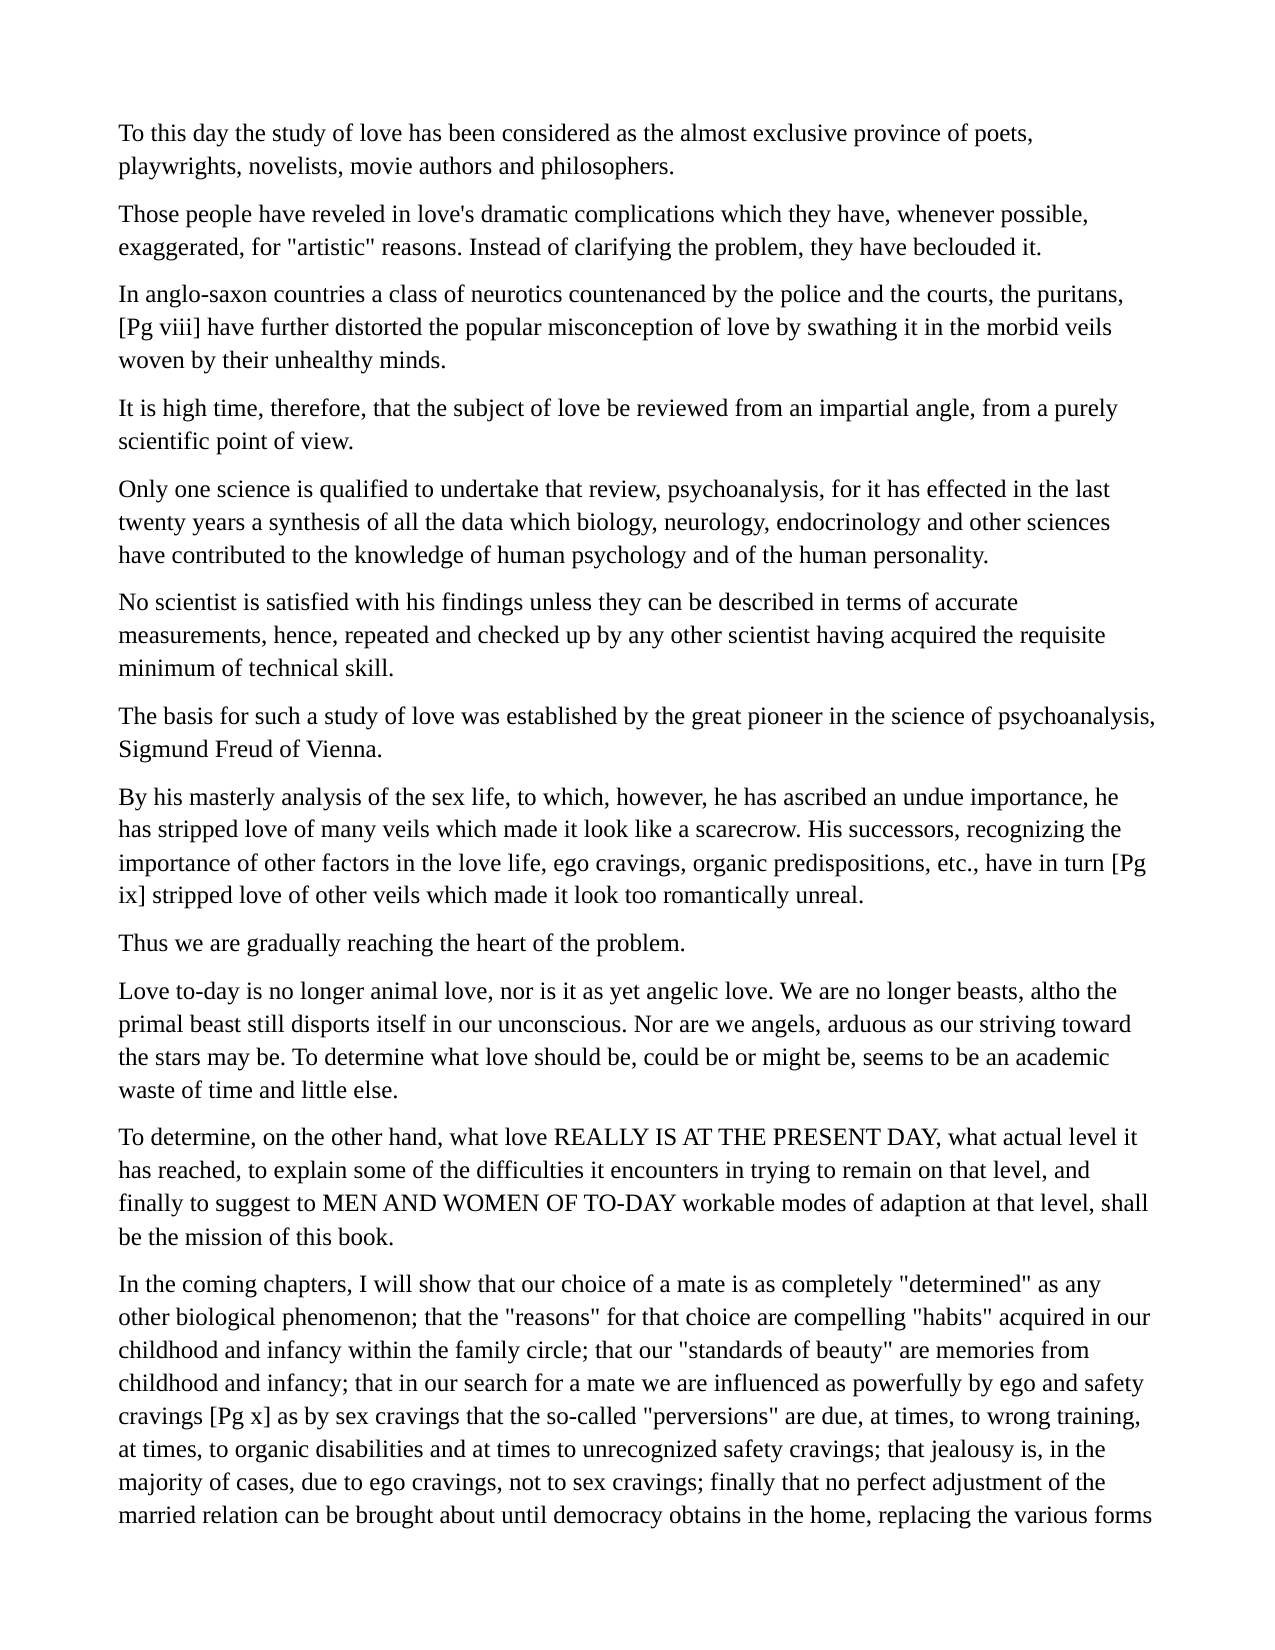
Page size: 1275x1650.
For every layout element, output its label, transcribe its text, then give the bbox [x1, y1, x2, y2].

text In anglo-saxon countries a class of neurotics countenanced by the police and the courts, the puritans, [Pg viii] have further distorted the popular misconception of love by swathing it in the morbid veils woven by their unhealthy minds. [118, 279, 1157, 374]
text To this day the study of love has been considered as the almost exclusive province of poets, playwrights, novelists, movie authors and philosophers. [118, 118, 1157, 180]
text By his masterly analysis of the sex life, to which, however, he has ascribed an undue importance, he has stripped love of many veils which made it look like a scarecrow. His successors, recognizing the importance of other factors in the love life, ego cravings, organic predispositions, etc., have in turn [Pg ix] stripped love of other veils which made it look too romantically unreal. [118, 782, 1157, 909]
text Thus we are gradually reaching the heart of the problem. [118, 928, 1157, 957]
text It is high time, therefore, that the subject of love be reviewed from an impartial angle, from a purely scientific point of view. [118, 393, 1157, 455]
text The basis for such a study of love was established by the great pioneer in the science of psychoanalysis, Sigmund Freud of Vienna. [118, 701, 1157, 763]
text Love to-day is no longer animal love, nor is it as yet angelic love. We are no longer beasts, altho the primal beast still disports itself in our unconscious. Nor are we angels, arduous as our striving toward the stars may be. To determine what love should be, could be or might be, seems to be an academic waste of time and little else. [118, 976, 1157, 1104]
text No scientist is satisfied with his findings unless they can be described in terms of accurate measurements, hence, repeated and checked up by any other scientist having acquired the requisite minimum of technical skill. [118, 587, 1157, 682]
text Only one science is qualified to undertake that review, psychoanalysis, for it has effected in the last twenty years a synthesis of all the data which biology, neurology, endocrinology and other sciences have contributed to the knowledge of human psychology and of the human personality. [118, 474, 1157, 568]
text Those people have reveled in love's dramatic complications which they have, whenever possible, exaggerated, for "artistic" reasons. Instead of clarifying the problem, they have beclouded it. [118, 199, 1157, 261]
text In the coming chapters, I will show that our choice of a mate is as completely "determined" as any other biological phenomenon; that the "reasons" for that choice are compelling "habits" acquired in our childhood and infancy within the family circle; that our "standards of beauty" are memories from childhood and infancy; that in our search for a mate we are influenced as powerfully by ego and safety cravings [Pg x] as by sex cravings that the so-called "perversions" are due, at times, to wrong training, at times, to organic disabilities and at times to unrecognized safety cravings; that jealousy is, in the majority of cases, due to ego cravings, not to sex cravings; finally that no perfect adjustment of the married relation can be brought about until democracy obtains in the home, replacing the various forms [118, 1269, 1157, 1529]
text To determine, on the other hand, what love REALLY IS AT THE PRESENT DAY, what actual level it has reached, to explain some of the difficulties it encounters in trying to remain on that level, and finally to suggest to MEN AND WOMEN OF TO-DAY workable modes of adaption at that level, shall be the mission of this book. [118, 1122, 1157, 1250]
